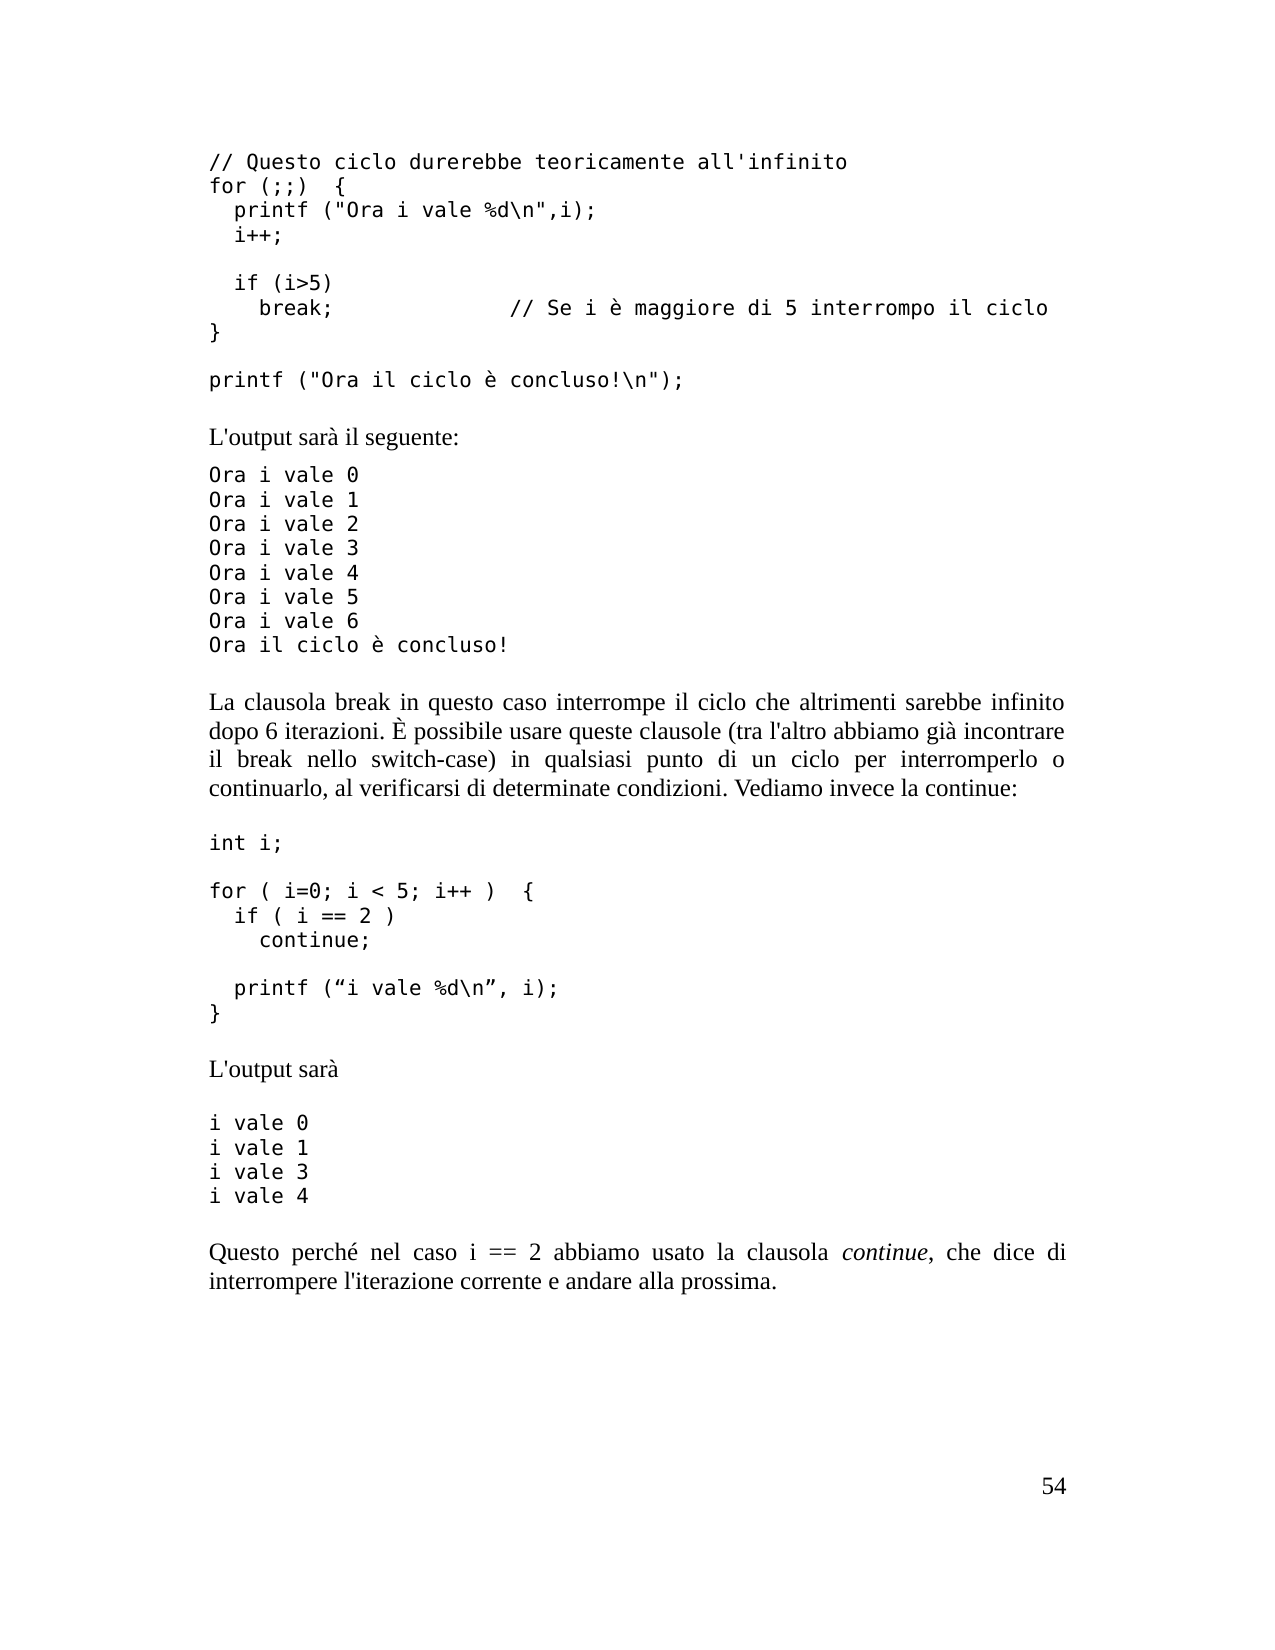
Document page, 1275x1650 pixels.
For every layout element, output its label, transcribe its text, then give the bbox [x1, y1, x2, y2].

text break; // Se i è maggiore di 5 interrompo il ciclo [208, 296, 1066, 320]
text for (;;) { [208, 174, 1066, 198]
text i vale 3 [208, 1160, 1066, 1184]
text La clausola break in questo caso interrompe il ciclo che altrimenti sarebbe infinito dopo 6 iterazioni. È possibile usare queste clausole (tra l'altro abbiamo già incontrare il break nello switch-case) in qualsiasi punto di un ciclo per interromperlo o continuarlo, al verificarsi di determinate condizioni. Vediamo invece la continue: [208, 687, 1066, 802]
text if (i>5) [208, 271, 1066, 296]
text Ora i vale 4 [208, 561, 1066, 585]
text i vale 4 [208, 1184, 1066, 1208]
text i vale 1 [208, 1136, 1066, 1160]
text Ora i vale 6 [208, 609, 1066, 633]
text printf ("Ora il ciclo è concluso!\n"); [208, 368, 1066, 393]
text Ora i vale 3 [208, 536, 1066, 561]
text Ora i vale 0 [208, 463, 1066, 488]
text printf (“i vale %d\n”, i); [208, 976, 1066, 1001]
text // Questo ciclo durerebbe teoricamente all'infinito [208, 150, 1066, 174]
text i++; [208, 223, 1066, 247]
text Ora i vale 2 [208, 512, 1066, 536]
text Ora il ciclo è concluso! [208, 633, 1066, 658]
text int i; [208, 831, 1066, 855]
text printf ("Ora i vale %d\n",i); [208, 198, 1066, 223]
text L'output sarà il seguente: [208, 422, 1066, 451]
text } [208, 320, 1066, 344]
text Ora i vale 1 [208, 488, 1066, 512]
text Questo perché nel caso i == 2 abbiamo usato la clausola continue, che dice di interrompere l'iterazione corrente e andare alla prossima. [208, 1237, 1066, 1294]
text Ora i vale 5 [208, 585, 1066, 609]
text i vale 0 [208, 1111, 1066, 1136]
text if ( i == 2 ) [208, 904, 1066, 928]
text continue; [208, 928, 1066, 952]
text for ( i=0; i < 5; i++ ) { [208, 879, 1066, 904]
text L'output sarà [208, 1054, 1066, 1082]
text } [208, 1001, 1066, 1025]
